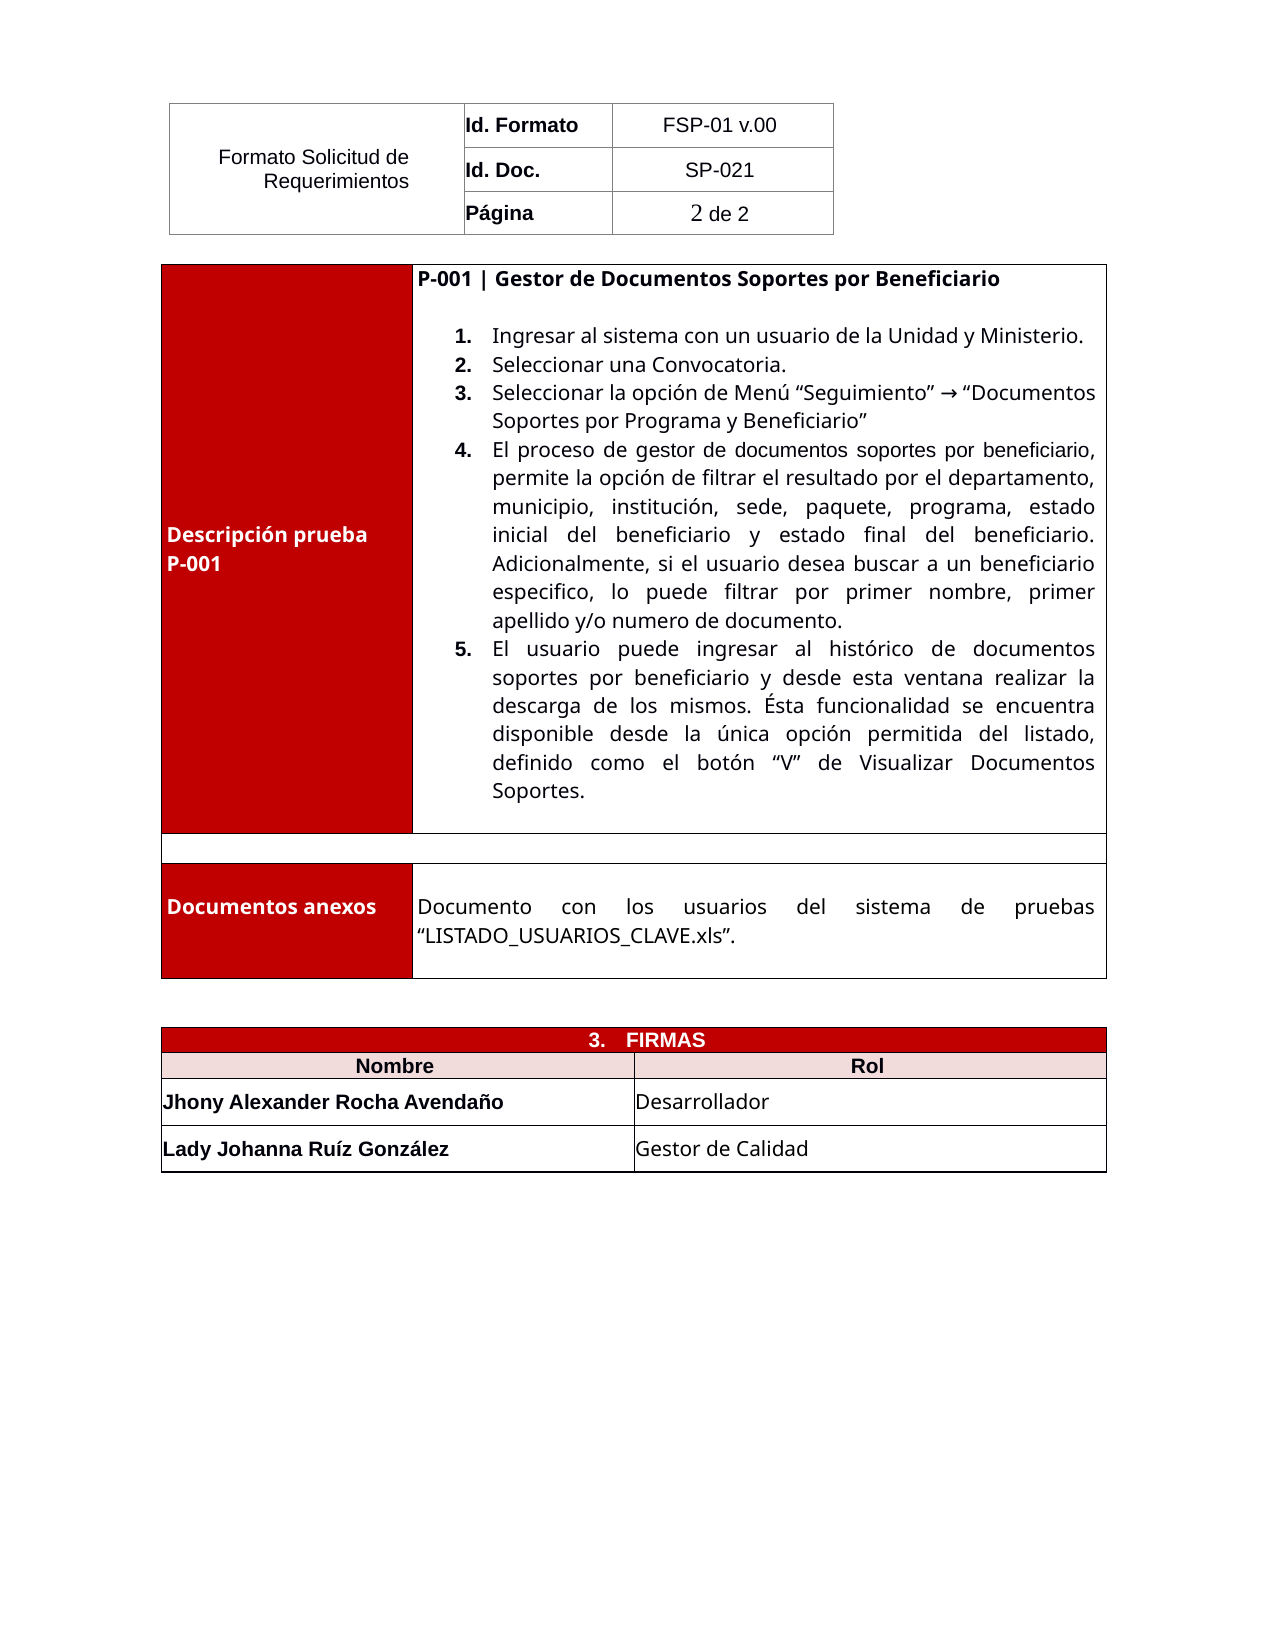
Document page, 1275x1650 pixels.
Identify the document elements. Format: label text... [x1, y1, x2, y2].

table_cell Nombre [162, 1053, 634, 1078]
table_cell Rol [635, 1053, 1106, 1078]
table_cell Jhony Alexander Rocha Avendaño [162, 1079, 634, 1124]
table_header FIRMAS [162, 1028, 1106, 1052]
table_cell P-001 | Gestor de Documentos Soportes por Beneficiario Ingresar al sistema con un usuario de la Unidad y Ministerio. Seleccionar una Convocatoria. Seleccionar la opción de Menú “Seguimiento” → “Documentos Soportes por Programa y Beneficiario” El proceso de gestor de documentos soportes por beneficiario, permite la opción de filtrar el resultado por el departamento, municipio, institución, sede, paquete, programa, estado inicial del beneficiario y estado final del beneficiario. Adicionalmente, si el usuario desea buscar a un beneficiario especifico, lo puede filtrar por primer nombre, primer apellido y/o numero de documento. El usuario puede ingresar al histórico de documentos soportes por beneficiario y desde esta ventana realizar la descarga de los mismos. Ésta funcionalidad se encuentra disponible desde la única opción permitida del listado, definido como el botón “V” de Visualizar Documentos Soportes. [413, 265, 1106, 833]
table_cell Documento con los usuarios del sistema de pruebas “LISTADO_USUARIOS_CLAVE.xls”. [413, 864, 1106, 978]
table_cell Descripción prueba P-001 [162, 265, 412, 833]
table_cell [162, 834, 1106, 863]
table_cell Lady Johanna Ruíz González [162, 1126, 634, 1171]
table_cell Desarrollador [635, 1079, 1106, 1124]
table_cell Documentos anexos [162, 864, 412, 978]
table_cell Gestor de Calidad [635, 1126, 1106, 1171]
